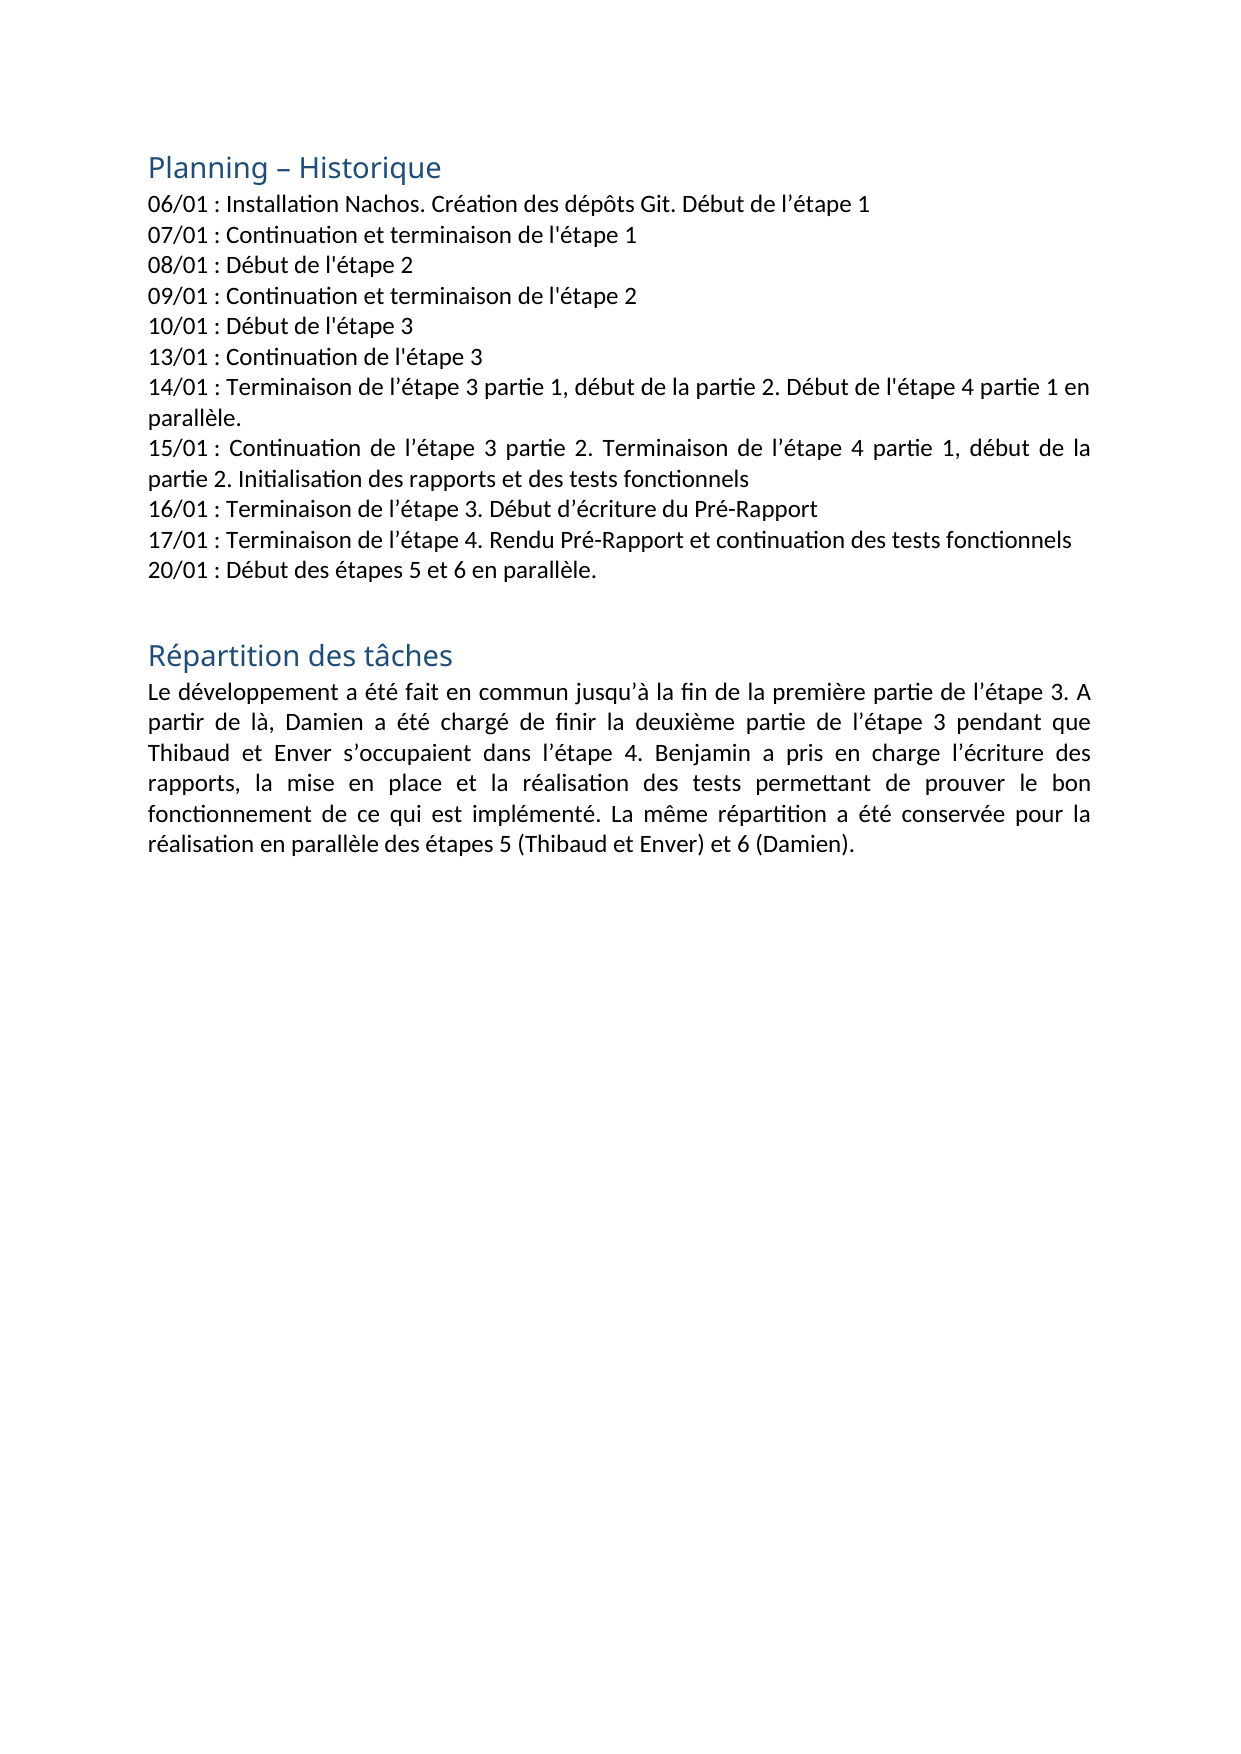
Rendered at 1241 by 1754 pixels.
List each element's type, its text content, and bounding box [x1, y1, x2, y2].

subtitle Répartition des tâches [148, 635, 1093, 674]
text 20/01 : Début des étapes 5 et 6 en parallèle. [148, 555, 1093, 585]
text 15/01 : Continuation de l’étape 3 partie 2. Terminaison de l’étape 4 partie 1, début de la partie 2. Initialisation des rapports et des tests fonctionnels [148, 433, 1093, 494]
text 10/01 : Début de l'étape 3 [148, 311, 1093, 341]
text 14/01 : Terminaison de l’étape 3 partie 1, début de la partie 2. Début de l'étape 4 partie 1 en parallèle. [148, 372, 1093, 433]
text 08/01 : Début de l'étape 2 [148, 249, 1093, 280]
text 07/01 : Continuation et terminaison de l'étape 1 [148, 219, 1093, 249]
text 06/01 : Installation Nachos. Création des dépôts Git. Début de l’étape 1 [148, 188, 1093, 219]
text 17/01 : Terminaison de l’étape 4. Rendu Pré-Rapport et continuation des tests fonctionnels [148, 524, 1093, 555]
subtitle Planning – Historique [148, 148, 1093, 187]
text Le développement a été fait en commun jusqu’à la fin de la première partie de l’étape 3. A partir de là, Damien a été chargé de finir la deuxième partie de l’étape 3 pendant que Thibaud et Enver s’occupaient dans l’étape 4. Benjamin a pris en charge l’écriture des rapports, la mise en place et la réalisation des tests permettant de prouver le bon fonctionnement de ce qui est implémenté. La même répartition a été conservée pour la réalisation en parallèle des étapes 5 (Thibaud et Enver) et 6 (Damien). [148, 676, 1093, 859]
text 16/01 : Terminaison de l’étape 3. Début d’écriture du Pré-Rapport [148, 494, 1093, 524]
text 09/01 : Continuation et terminaison de l'étape 2 [148, 280, 1093, 311]
text 13/01 : Continuation de l'étape 3 [148, 341, 1093, 372]
